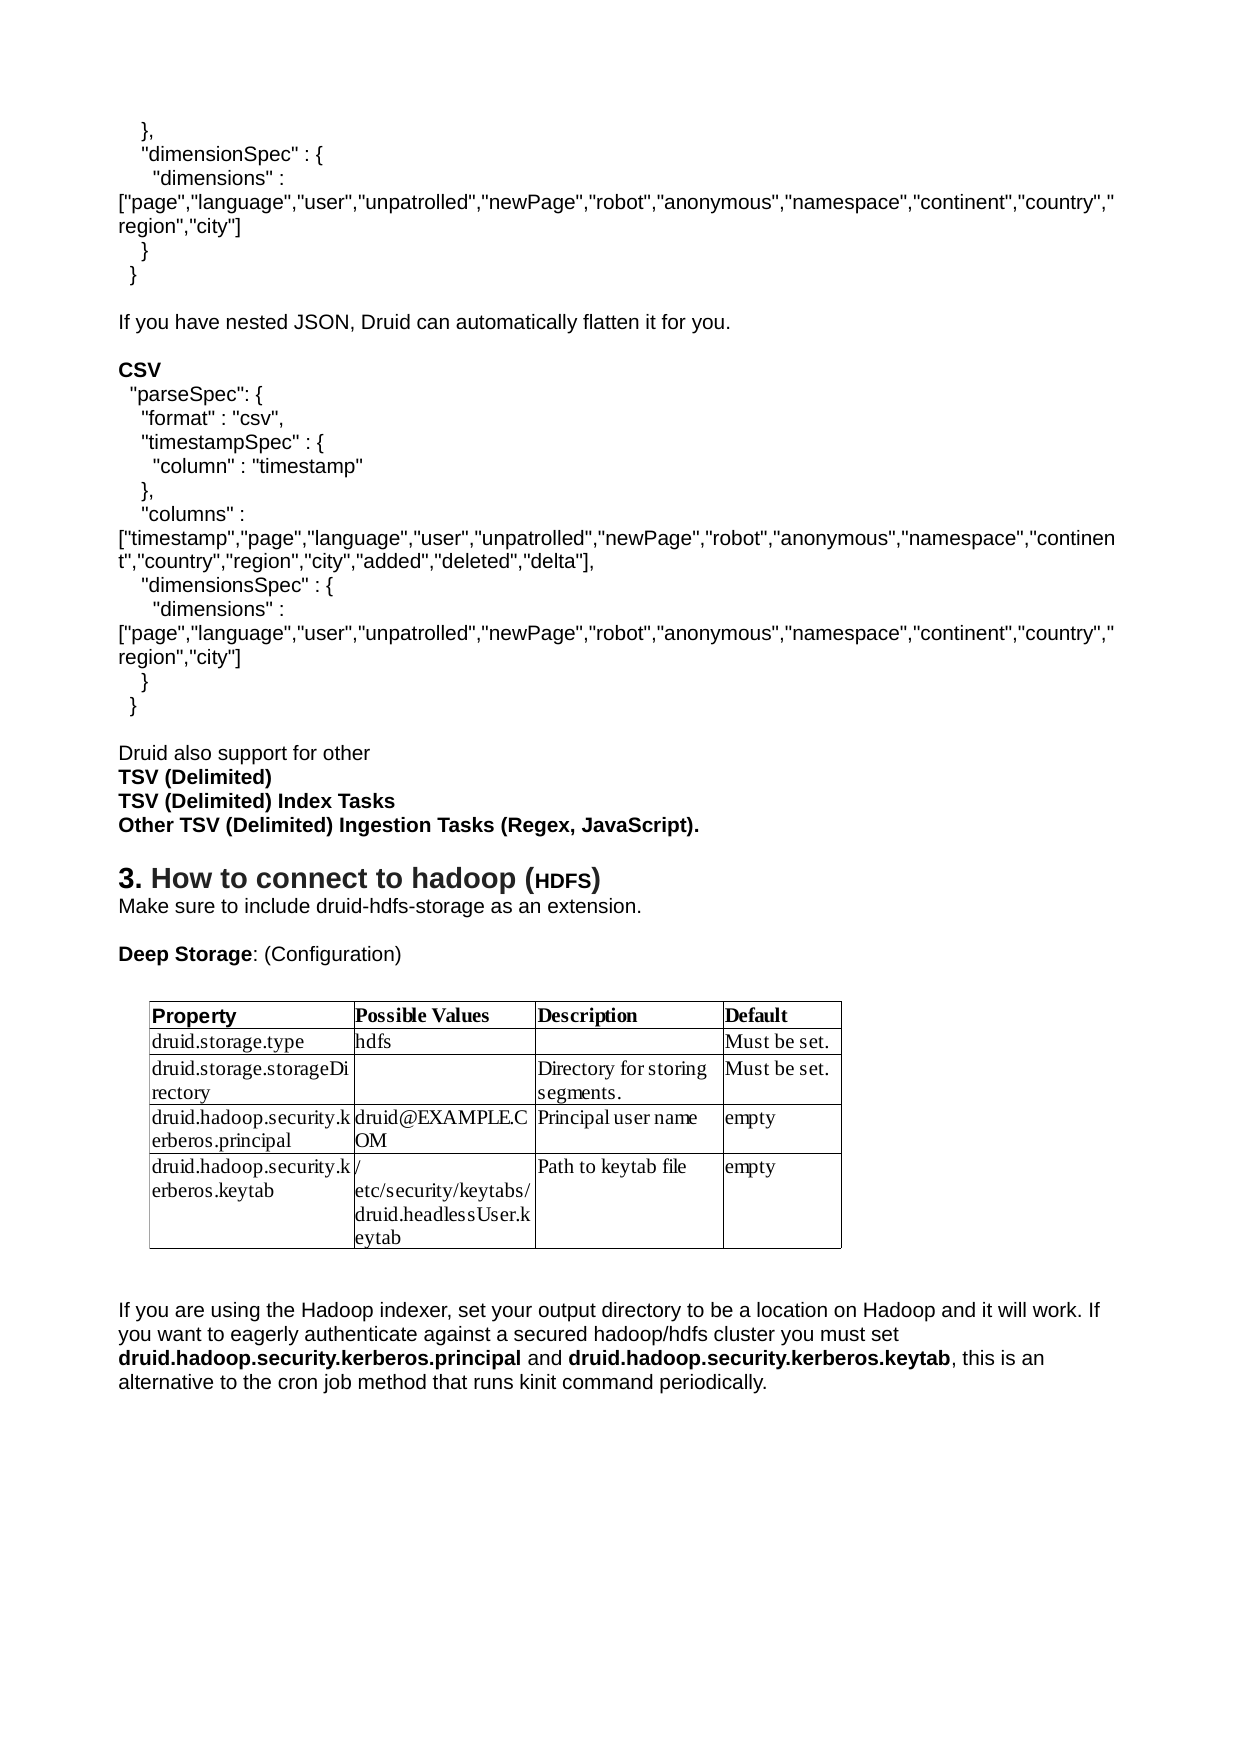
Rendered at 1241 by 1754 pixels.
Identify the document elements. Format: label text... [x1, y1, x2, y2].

text "dimensionsSpec" : { [118, 573, 1122, 597]
text "parseSpec": { [118, 382, 1122, 406]
text TSV (Delimited) [118, 765, 1122, 789]
text } [118, 262, 1122, 286]
text }, [118, 118, 1122, 142]
text "columns" : ["timestamp","page","language","user","unpatrolled","newPage","robot","anonymous","namespace","continent","country","region","city","added","deleted","delta"], [118, 501, 1122, 573]
text } [118, 238, 1122, 262]
text Other TSV (Delimited) Ingestion Tasks (Regex, JavaScript). [118, 813, 1122, 837]
text TSV (Delimited) Index Tasks [118, 789, 1122, 813]
text "dimensions" : ["page","language","user","unpatrolled","newPage","robot","anonymous","namespace","continent","country","region","city"] [118, 166, 1122, 238]
text } [118, 669, 1122, 693]
text If you are using the Hadoop indexer, set your output directory to be a location on Hadoop and it will work. If you want to eagerly authenticate against a secured hadoop/hdfs cluster you must set druid.hadoop.security.kerberos.principal and druid.hadoop.security.kerberos.keytab, this is an alternative to the cron job method that runs kinit command periodically. [118, 1298, 1122, 1394]
text "format" : "csv", [118, 406, 1122, 429]
text "column" : "timestamp" [118, 453, 1122, 477]
text }, [118, 477, 1122, 501]
text "dimensionSpec" : { [118, 142, 1122, 166]
text "timestampSpec" : { [118, 429, 1122, 453]
text } [118, 693, 1122, 717]
text 3. How to connect to hadoop (HDFS) [118, 861, 1122, 894]
text Make sure to include druid-hdfs-storage as an extension. [118, 894, 1122, 918]
text CSV [118, 358, 1122, 382]
text "dimensions" : ["page","language","user","unpatrolled","newPage","robot","anonymous","namespace","continent","country","region","city"] [118, 597, 1122, 669]
text If you have nested JSON, Druid can automatically flatten it for you. [118, 310, 1122, 334]
text Druid also support for other [118, 741, 1122, 765]
text Deep Storage: (Configuration) [118, 942, 1122, 966]
